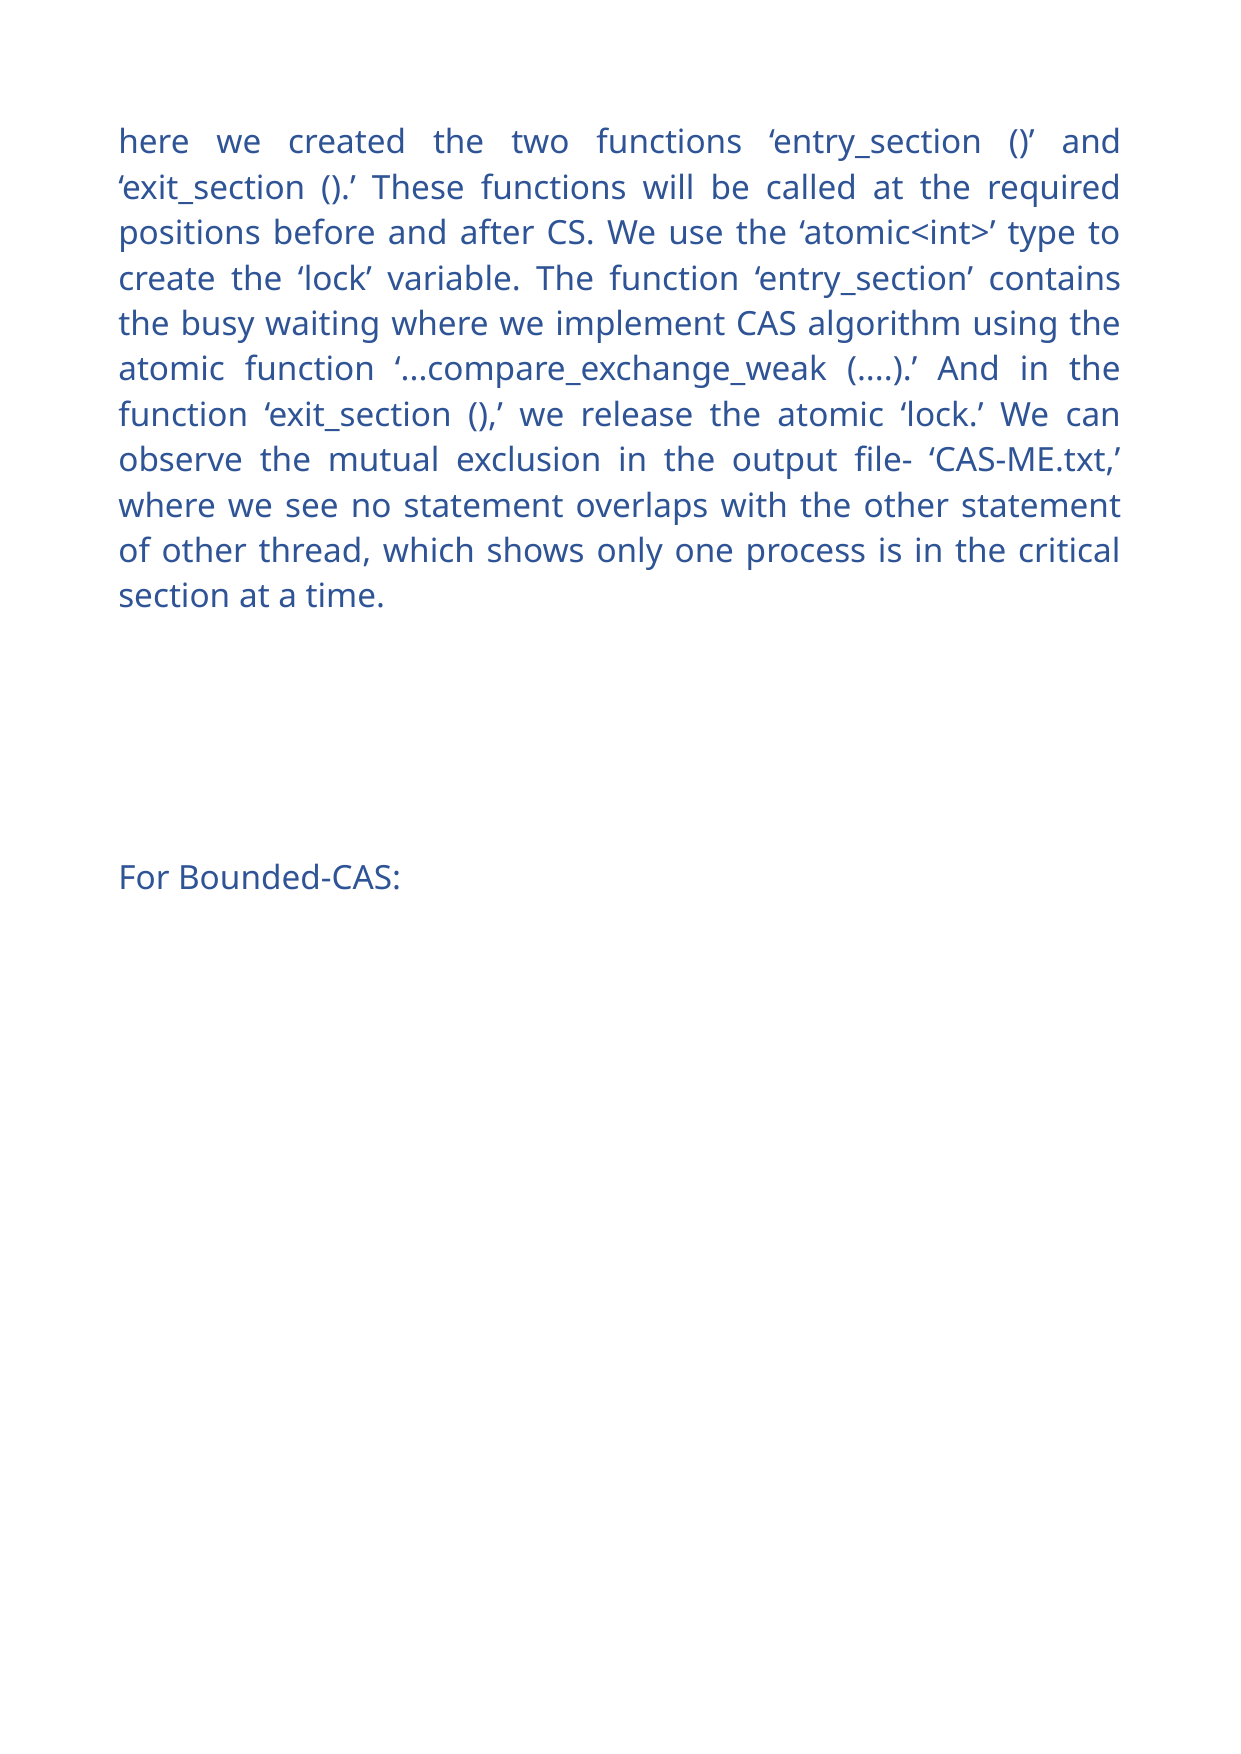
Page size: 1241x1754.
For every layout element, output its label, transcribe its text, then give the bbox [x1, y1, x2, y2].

subtitle here we created the two functions ‘entry_section ()’ and ‘exit_section ().’ These functions will be called at the required positions before and after CS. We use the ‘atomic<int>’ type to create the ‘lock’ variable. The function ‘entry_section’ contains the busy waiting where we implement CAS algorithm using the atomic function ‘...compare_exchange_weak (....).’ And in the function ‘exit_section (),’ we release the atomic ‘lock.’ We can observe the mutual exclusion in the output file- ‘CAS-ME.txt,’ where we see no statement overlaps with the other statement of other thread, which shows only one process is in the critical section at a time. [118, 118, 1122, 618]
subtitle For Bounded-CAS: [118, 854, 1122, 899]
